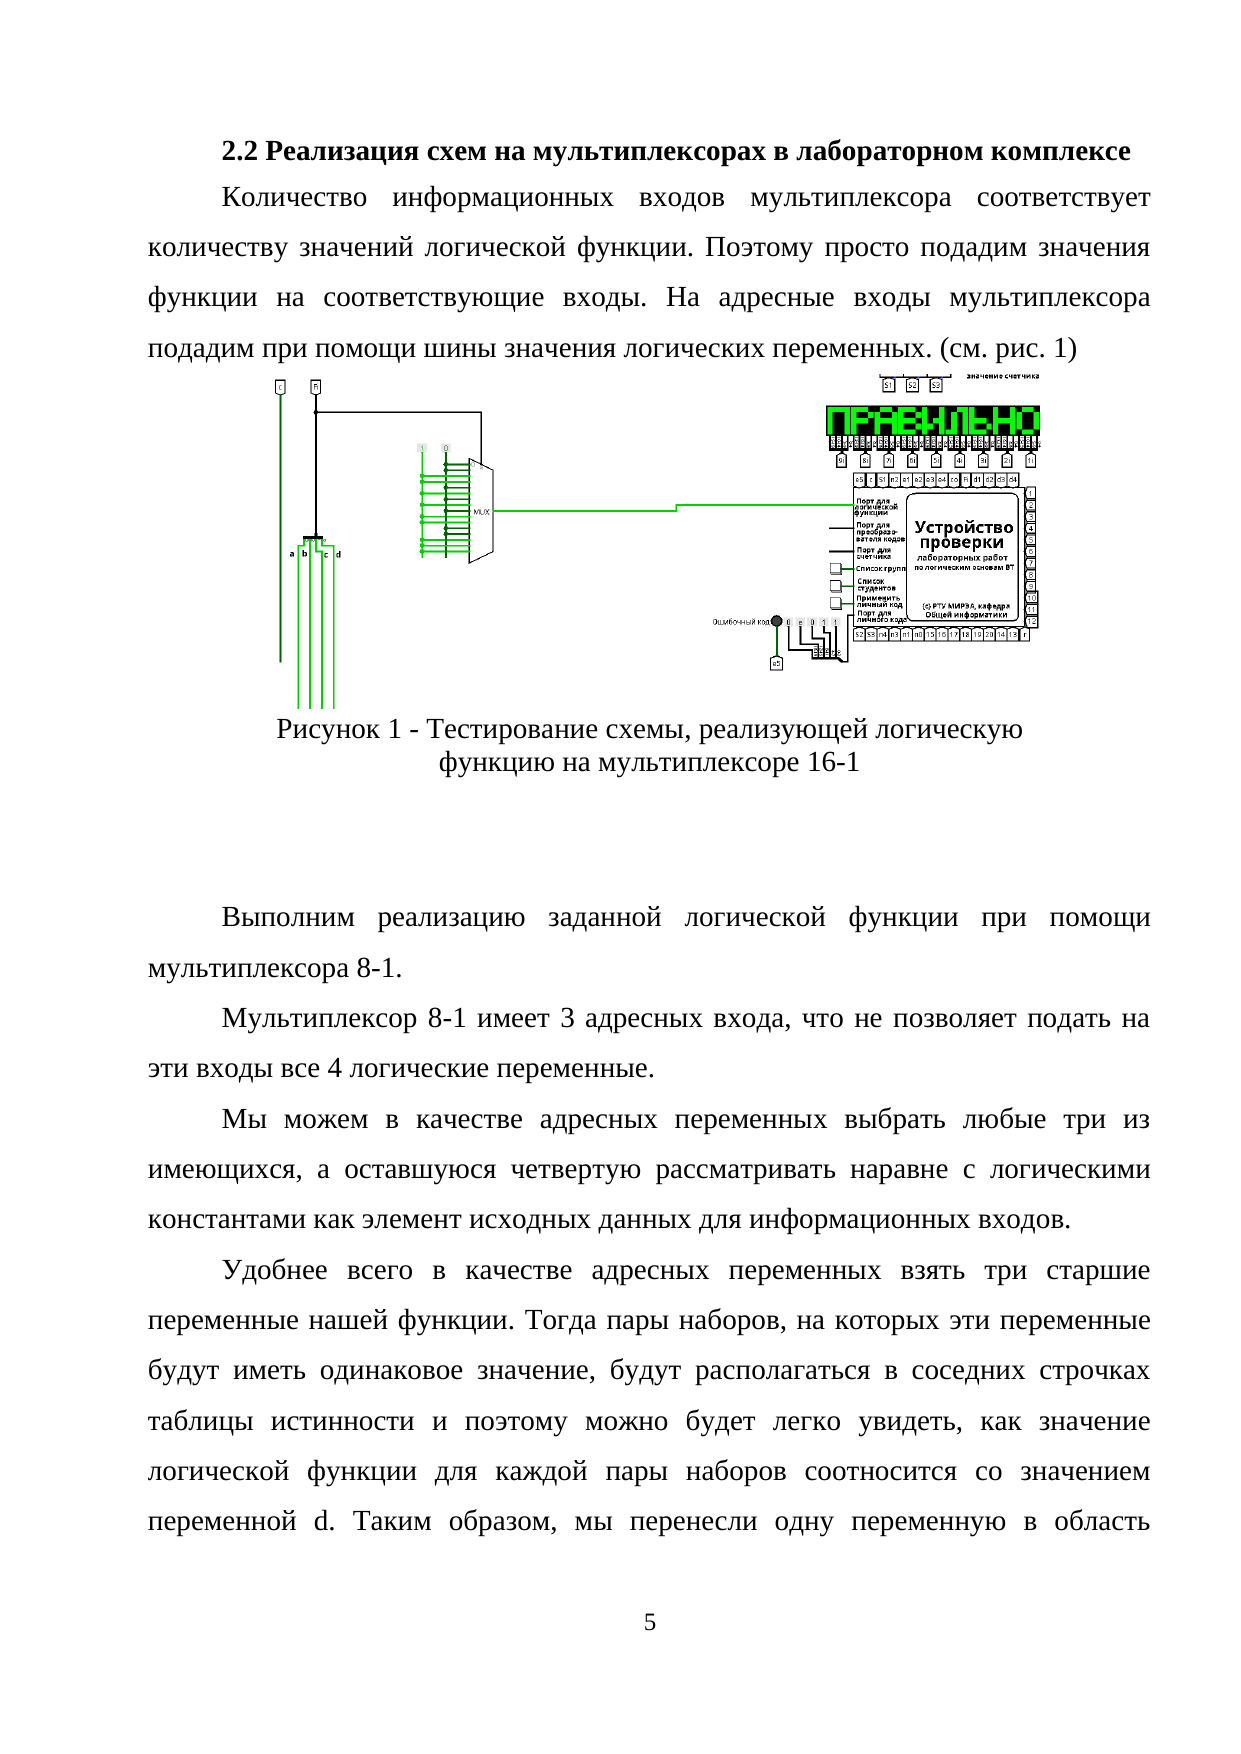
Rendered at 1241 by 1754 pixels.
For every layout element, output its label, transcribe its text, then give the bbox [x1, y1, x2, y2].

text Рисунок 1 - Тестирование схемы, реализующей логическую функцию на мультиплексоре 16-1 [258, 711, 1041, 778]
text Мультиплексор 8-1 имеет 3 адресных входа, что не позволяет подать на эти входы все 4 логические переменные. [148, 1000, 1152, 1084]
text Количество информационных входов мультиплексора соответствует количеству значений логической функции. Поэтому просто подадим значения функции на соответствующие входы. На адресные входы мультиплексора подадим при помощи шины значения логических переменных. (см. рис. 1) [148, 179, 1152, 363]
text 2.2 Реализация схем на мультиплексорах в лабораторном комплексе [148, 133, 1152, 166]
picture [258, 374, 1041, 711]
text Мы можем в качестве адресных переменных выбрать любые три из имеющихся, а оставшуюся четвертую рассматривать наравне с логическими константами как элемент исходных данных для информационных входов. [148, 1101, 1152, 1235]
text Выполним реализацию заданной логической функции при помощи мультиплексора 8-1. [148, 380, 1152, 983]
text Удобнее всего в качестве адресных переменных взять три старшие переменные нашей функции. Тогда пары наборов, на которых эти переменные будут иметь одинаковое значение, будут располагаться в соседних строчках таблицы истинности и поэтому можно будет легко увидеть, как значение логической функции для каждой пары наборов соотносится со значением переменной d. Таким образом, мы перенесли одну переменную в область [148, 1252, 1152, 1537]
text [258, 365, 1041, 374]
